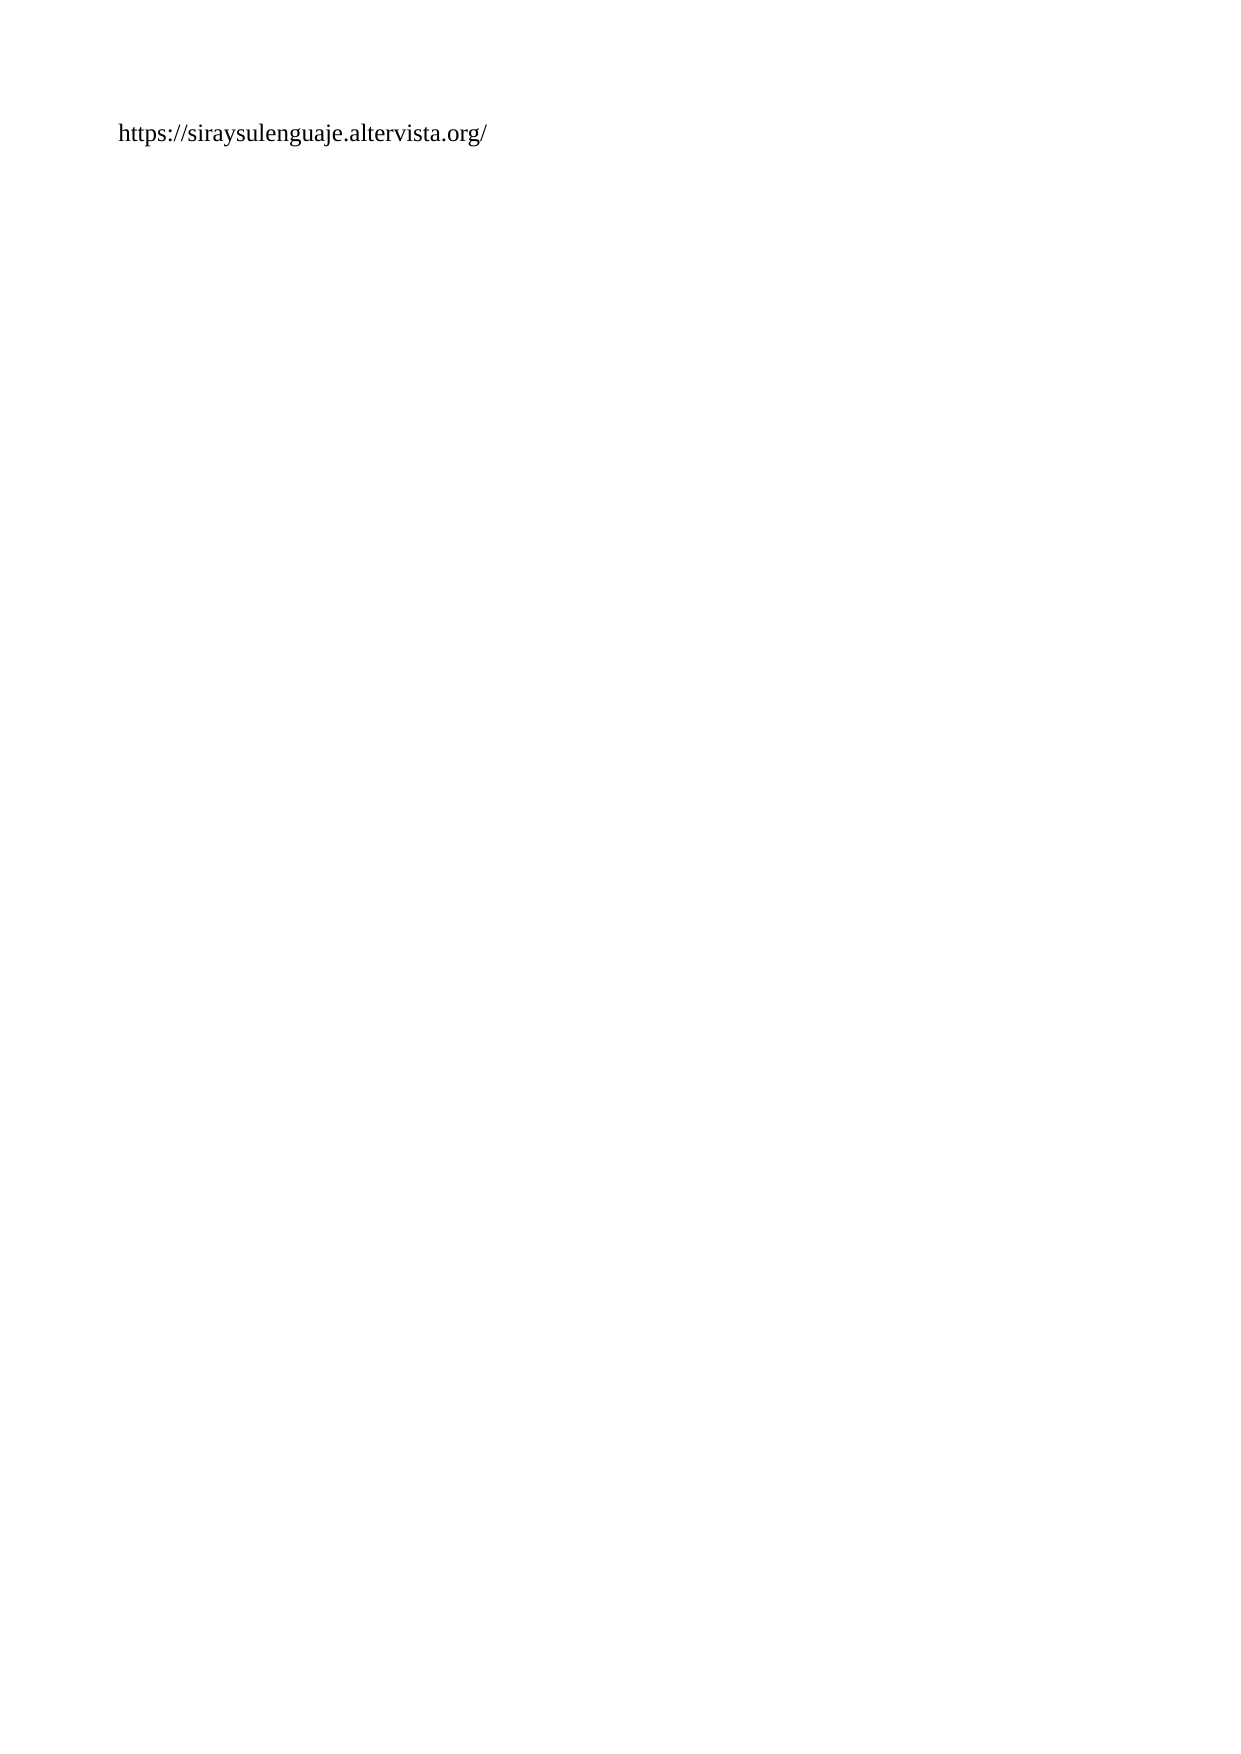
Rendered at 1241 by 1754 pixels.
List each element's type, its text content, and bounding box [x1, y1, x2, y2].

text https://siraysulenguaje.altervista.org/ [118, 118, 1122, 147]
